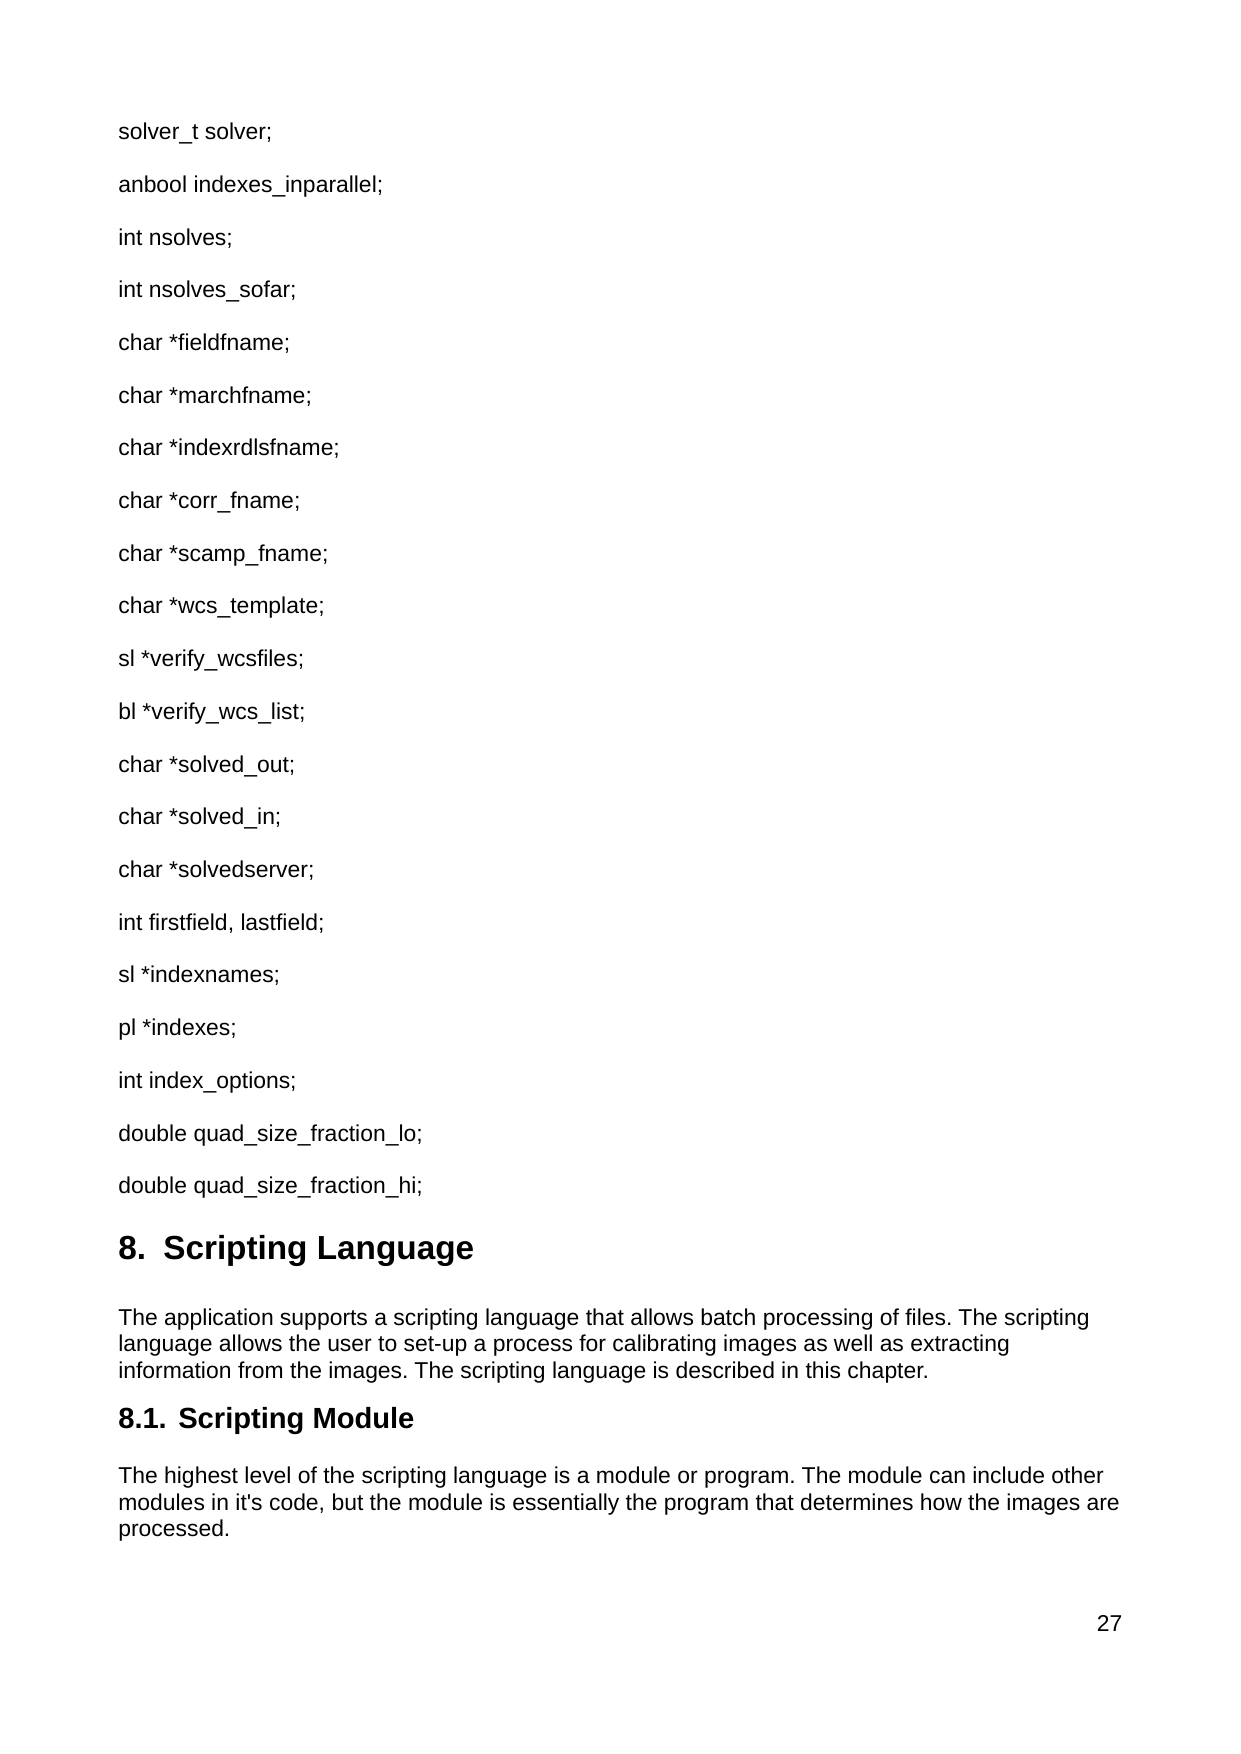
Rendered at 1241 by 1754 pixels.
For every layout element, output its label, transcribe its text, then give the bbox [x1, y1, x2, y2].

text The application supports a scripting language that allows batch processing of files. The scripting language allows the user to set-up a process for calibrating images as well as extracting information from the images. The scripting language is described in this chapter. [118, 1284, 1122, 1383]
text char *fieldfname; [118, 314, 1122, 355]
text char *solvedserver; [118, 841, 1122, 882]
text int firstfield, lastfield; [118, 894, 1122, 935]
text char *solved_in; [118, 789, 1122, 830]
text sl *verify_wcsfiles; [118, 631, 1122, 672]
text double quad_size_fraction_hi; [118, 1158, 1122, 1199]
text bl *verify_wcs_list; [118, 683, 1122, 724]
text pl *indexes; [118, 999, 1122, 1041]
text The highest level of the scripting language is a module or program. The module can include other modules in it's code, but the module is essentially the program that determines how the images are processed. [118, 1440, 1122, 1541]
text int nsolves; [118, 209, 1122, 250]
text char *indexrdlsfname; [118, 420, 1122, 461]
text char *scamp_fname; [118, 525, 1122, 566]
text sl *indexnames; [118, 947, 1122, 988]
text solver_t solver; [118, 118, 1122, 144]
text double quad_size_fraction_lo; [118, 1105, 1122, 1146]
text anbool indexes_inparallel; [118, 156, 1122, 197]
text int nsolves_sofar; [118, 262, 1122, 303]
text char *wcs_template; [118, 578, 1122, 619]
text char *solved_out; [118, 736, 1122, 777]
text int index_options; [118, 1052, 1122, 1093]
subtitle Scripting Module [118, 1401, 1122, 1434]
text char *marchfname; [118, 367, 1122, 408]
text char *corr_fname; [118, 472, 1122, 513]
subtitle Scripting Language [118, 1228, 1122, 1267]
